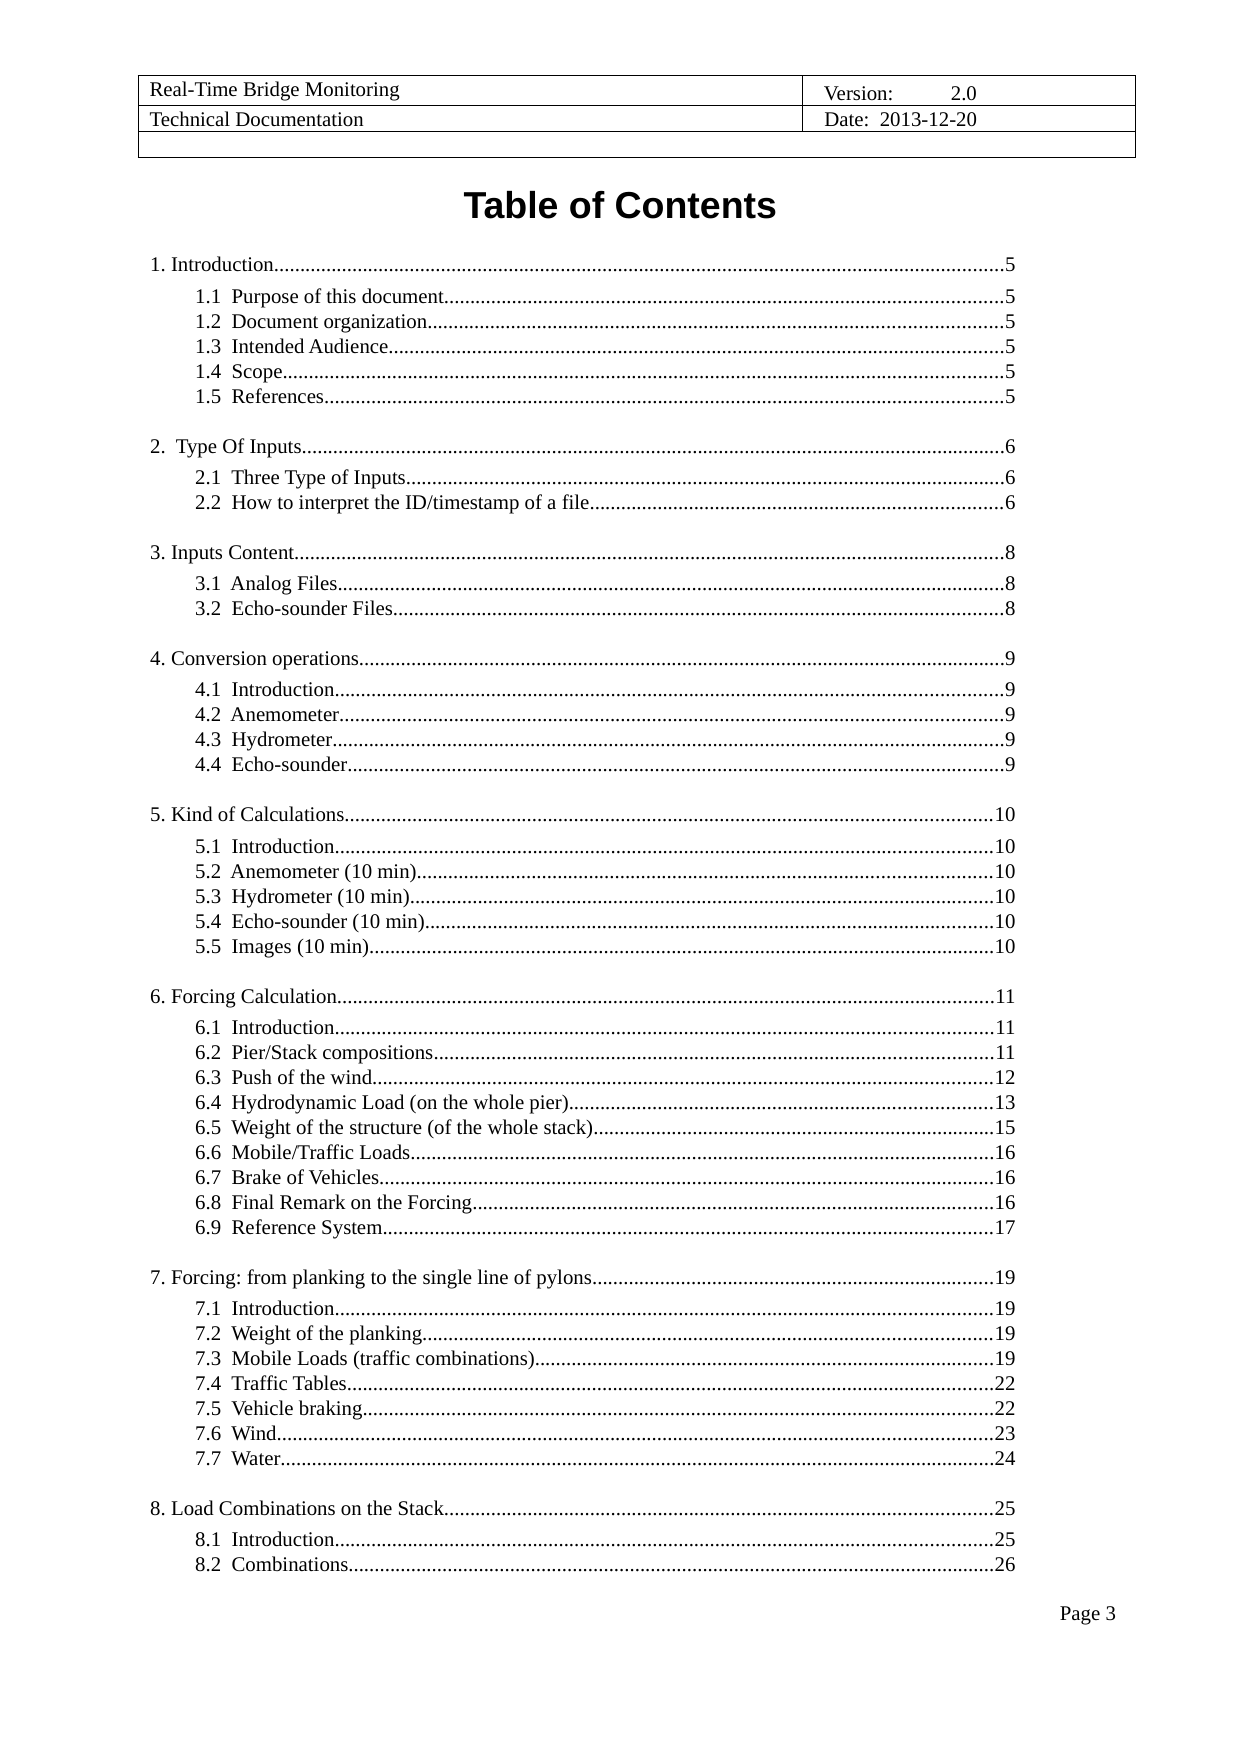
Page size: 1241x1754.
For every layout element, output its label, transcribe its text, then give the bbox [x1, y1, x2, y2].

text 5.5 Images (10 min) 10 [195, 933, 1015, 958]
text 2.1 Three Type of Inputs 6 [195, 464, 1015, 489]
text 1.5 References 5 [195, 383, 1015, 408]
text 6.2 Pier/Stack compositions 11 [195, 1039, 1015, 1064]
text 4.4 Echo-sounder 9 [195, 751, 1015, 776]
text 5.1 Introduction 10 [195, 833, 1015, 858]
text 6.6 Mobile/Traffic Loads 16 [195, 1139, 1015, 1164]
text 2. Type Of Inputs 6 [150, 433, 1015, 458]
text 1.4 Scope 5 [195, 358, 1015, 383]
text 2.2 How to interpret the ID/timestamp of a file 6 [195, 489, 1015, 514]
text 8.2 Combinations 26 [195, 1551, 1015, 1576]
text 6.7 Brake of Vehicles 16 [195, 1164, 1015, 1189]
text 3.2 Echo-sounder Files 8 [195, 595, 1015, 620]
text 7.6 Wind 23 [195, 1420, 1015, 1445]
text 6.3 Push of the wind 12 [195, 1064, 1015, 1089]
text 6.1 Introduction 11 [195, 1014, 1015, 1039]
text 4.1 Introduction 9 [195, 676, 1015, 701]
text 5.2 Anemometer (10 min) 10 [195, 858, 1015, 883]
text 3.1 Analog Files 8 [195, 570, 1015, 595]
text 6.5 Weight of the structure (of the whole stack) 15 [195, 1114, 1015, 1139]
text 1.1 Purpose of this document 5 [195, 283, 1015, 308]
text 6.4 Hydrodynamic Load (on the whole pier) 13 [195, 1089, 1015, 1114]
text 6. Forcing Calculation 11 [150, 983, 1015, 1008]
text 7.3 Mobile Loads (traffic combinations) 19 [195, 1345, 1015, 1370]
title Table of Contents [150, 183, 1090, 226]
text 7.1 Introduction 19 [195, 1295, 1015, 1320]
text 4. Conversion operations 9 [150, 645, 1015, 670]
text 7.2 Weight of the planking 19 [195, 1320, 1015, 1345]
text 8.1 Introduction 25 [195, 1526, 1015, 1551]
text 1.2 Document organization 5 [195, 308, 1015, 333]
text 5.4 Echo-sounder (10 min) 10 [195, 908, 1015, 933]
text 7.5 Vehicle braking 22 [195, 1395, 1015, 1420]
text 7.7 Water 24 [195, 1445, 1015, 1470]
text 7.4 Traffic Tables 22 [195, 1370, 1015, 1395]
text 5. Kind of Calculations 10 [150, 801, 1015, 826]
text 7. Forcing: from planking to the single line of pylons 19 [150, 1264, 1015, 1289]
text 4.3 Hydrometer 9 [195, 726, 1015, 751]
text 5.3 Hydrometer (10 min) 10 [195, 883, 1015, 908]
text 1.3 Intended Audience 5 [195, 333, 1015, 358]
text 6.8 Final Remark on the Forcing 16 [195, 1189, 1015, 1214]
text 1. Introduction 5 [150, 251, 1015, 276]
text 8. Load Combinations on the Stack 25 [150, 1495, 1015, 1520]
text 6.9 Reference System 17 [195, 1214, 1015, 1239]
text 4.2 Anemometer 9 [195, 701, 1015, 726]
text 3. Inputs Content 8 [150, 539, 1015, 564]
